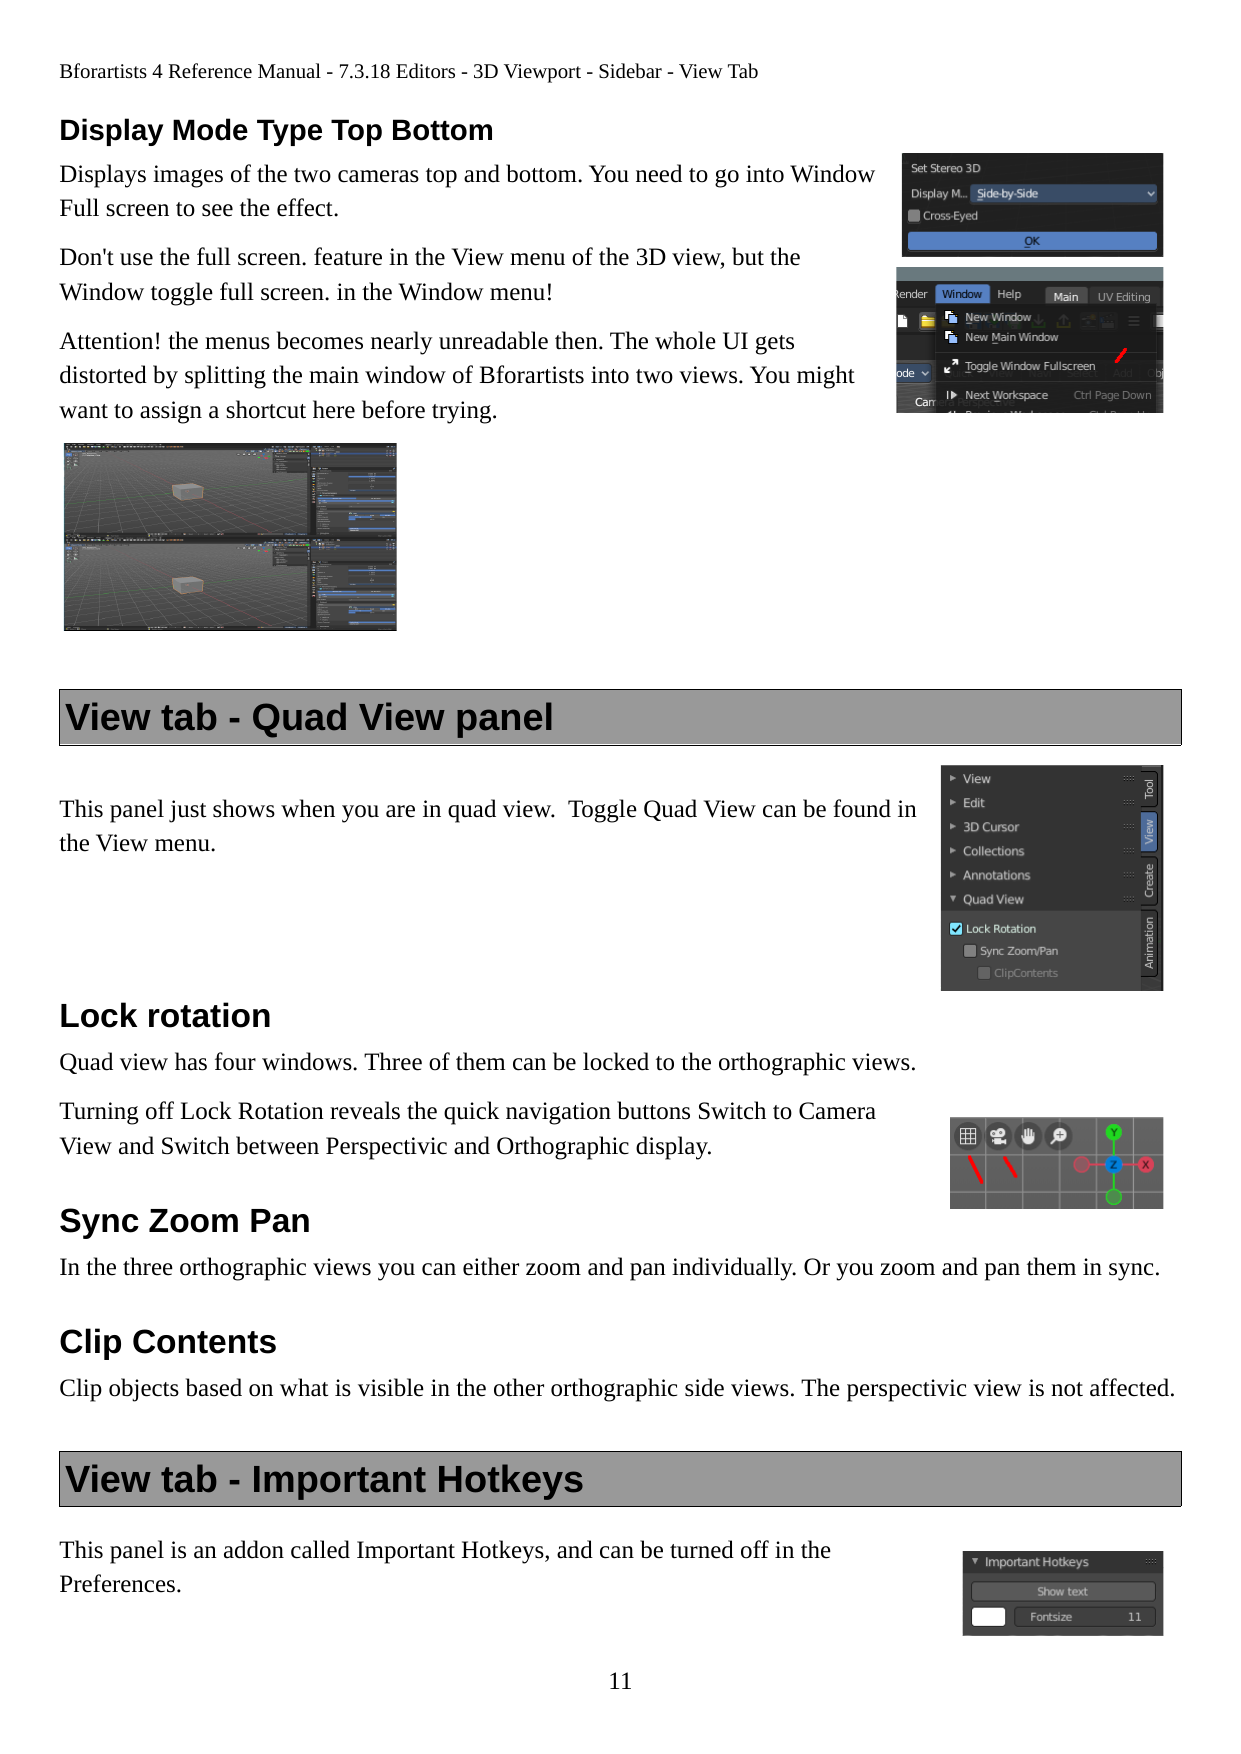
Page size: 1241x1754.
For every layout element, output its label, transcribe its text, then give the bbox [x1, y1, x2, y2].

text Don't use the full screen. feature in the View menu of the 3D view, but the Window toggle full screen. in the Window menu! [59, 242, 1181, 306]
text Displays images of the two cameras top and bottom. You need to go into Window Full screen to see the effect. [59, 159, 901, 222]
text This panel is an addon called Important Hotkeys, and can be turned off in the Preferences. [59, 1535, 1181, 1598]
picture [63, 443, 397, 631]
text Clip objects based on what is visible in the other orthographic side views. The perspectivic view is not affected. [59, 1373, 1181, 1402]
picture [940, 765, 1164, 991]
text Quad view has four windows. Three of them can be locked to the orthographic views. [59, 1047, 1181, 1076]
subtitle Sync Zoom Pan [59, 1201, 1181, 1239]
picture [896, 267, 1164, 413]
picture [950, 1117, 1164, 1209]
text In the three orthographic views you can either zoom and pan individually. Or you zoom and pan them in sync. [59, 1252, 1181, 1281]
text Turning off Lock Rotation reveals the quick navigation buttons Switch to Camera View and Switch between Perspectivic and Orthographic display. [59, 1096, 1181, 1159]
table_header View tab - Important Hotkeys [60, 1452, 1181, 1506]
subtitle Display Mode Type Top Bottom [59, 113, 1181, 146]
picture [901, 153, 1164, 257]
subtitle Lock rotation [59, 996, 1181, 1035]
subtitle Clip Contents [59, 1322, 1181, 1360]
text This panel just shows when you are in quad view. Toggle Quad View can be found in the View menu. [59, 794, 940, 857]
table_header View tab - Quad View panel [60, 690, 1181, 744]
text Attention! the menus becomes nearly unreadable then. The whole UI gets distorted by splitting the main window of Bforartists into two views. You might want to assign a shortcut here before trying. [59, 326, 1181, 424]
picture [962, 1551, 1164, 1636]
